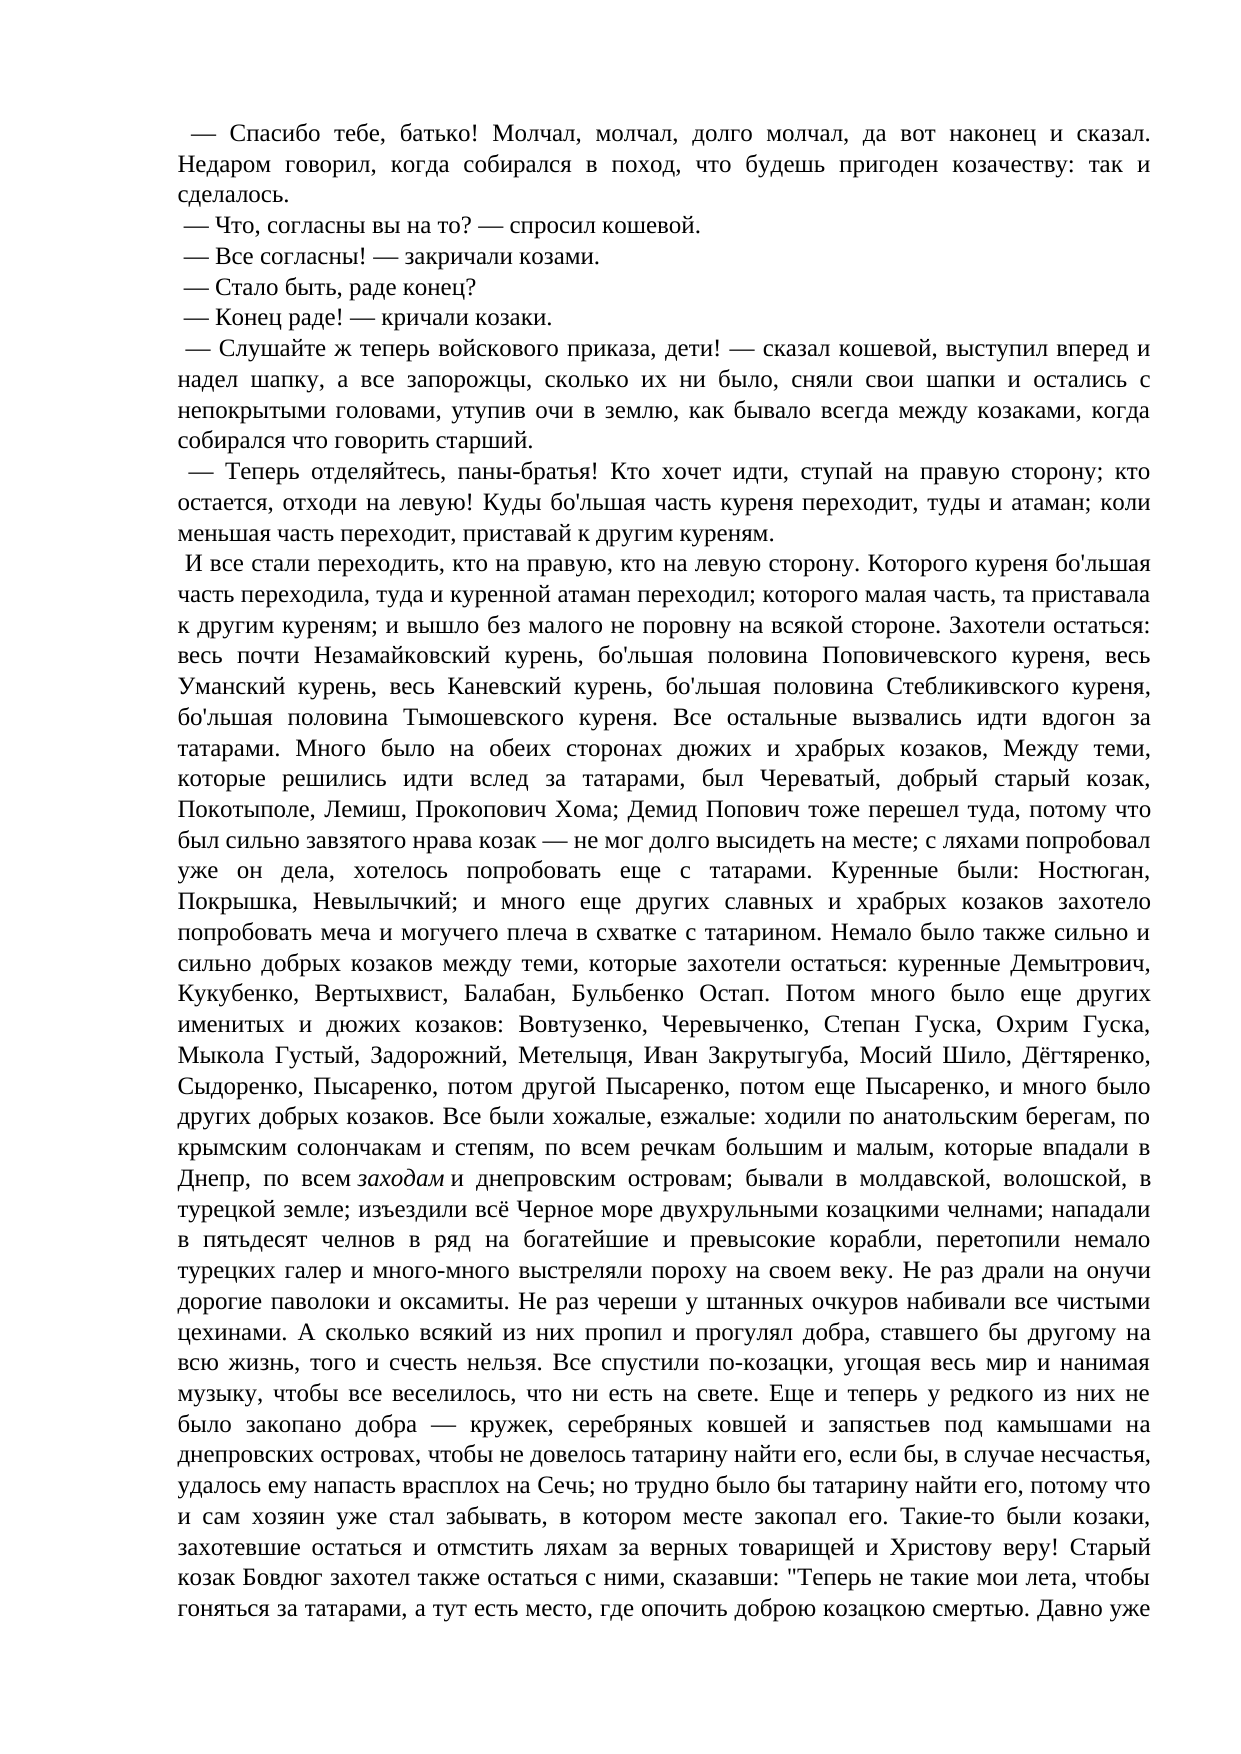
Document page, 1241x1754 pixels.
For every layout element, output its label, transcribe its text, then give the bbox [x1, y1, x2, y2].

text И все стали переходить, кто на правую, кто на левую сторону. Которого куреня бо'льшая часть переходила, туда и куренной атаман переходил; которого малая часть, та приставала к другим куреням; и вышло без малого не поровну на всякой стороне. Захотели остаться: весь почти Незамайковский курень, бо'льшая половина Поповичевского куреня, весь Уманский курень, весь Каневский курень, бо'льшая половина Стебликивского куреня, бо'льшая половина Тымошевского куреня. Все остальные вызвались идти вдогон за татарами. Много было на обеих сторонах дюжих и храбрых козаков, Между теми, которые решились идти вслед за татарами, был Череватый, добрый старый козак, Покотыполе, Лемиш, Прокопович Хома; Демид Попович тоже перешел туда, потому что был сильно завзятого нрава козак — не мог долго высидеть на месте; с ляхами попробовал уже он дела, хотелось попробовать еще с татарами. Куренные были: Ностюган, Покрышка, Невылычкий; и много еще других славных и храбрых козаков захотело попробовать меча и могучего плеча в схватке с татарином. Немало было также сильно и сильно добрых козаков между теми, которые захотели остаться: куренные Демытрович, Кукубенко, Вертыхвист, Балабан, Бульбенко Остап. Потом много было еще других именитых и дюжих козаков: Вовтузенко, Черевыченко, Степан Гуска, Охрим Гуска, Мыкола Густый, Задорожний, Метелыця, Иван Закрутыгуба, Мосий Шило, Дёгтяренко, Сыдоренко, Пысаренко, потом другой Пысаренко, потом еще Пысаренко, и много было других добрых козаков. Все были хожалые, езжалые: ходили по анатольским берегам, по крымским солончакам и степям, по всем речкам большим и малым, которые впадали в Днепр, по всем заходам и днепровским островам; бывали в молдавской, волошской, в турецкой земле; изъездили всё Черное море двухрульными козацкими челнами; нападали в пятьдесят челнов в ряд на богатейшие и превысокие корабли, перетопили немало турецких галер и много-много выстреляли пороху на своем веку. Не раз драли на онучи дорогие паволоки и оксамиты. Не раз череши у штанных очкуров набивали все чистыми цехинами. А сколько всякий из них пропил и прогулял добра, ставшего бы другому на всю жизнь, того и счесть нельзя. Все спустили по-козацки, угощая весь мир и нанимая музыку, чтобы все веселилось, что ни есть на свете. Еще и теперь у редкого из них не было закопано добра — кружек, серебряных ковшей и запястьев под камышами на днепровских островах, чтобы не довелось татарину найти его, если бы, в случае несчастья, удалось ему напасть врасплох на Сечь; но трудно было бы татарину найти его, потому что и сам хозяин уже стал забывать, в котором месте закопал его. Такие-то были козаки, захотевшие остаться и отмстить ляхам за верных товарищей и Христову веру! Старый козак Бовдюг захотел также остаться с ними, сказавши: "Теперь не такие мои лета, чтобы гоняться за татарами, а тут есть место, где опочить доброю козацкою смертью. Давно уже [177, 548, 1152, 1622]
text — Слушайте ж теперь войскового приказа, дети! — сказал кошевой, выступил вперед и надел шапку, а все запорожцы, сколько их ни было, сняли свои шапки и остались с непокрытыми головами, утупив очи в землю, как бывало всегда между козаками, когда собирался что говорить старший. [177, 333, 1152, 454]
text — Все согласны! — закричали козами. [177, 241, 1152, 270]
text — Спасибо тебе, батько! Молчал, молчал, долго молчал, да вот наконец и сказал. Недаром говорил, когда собирался в поход, что будешь пригоден козачеству: так и сделалось. [177, 118, 1152, 208]
text — Конец раде! — кричали козаки. [177, 302, 1152, 331]
text — Стало быть, раде конец? [177, 272, 1152, 301]
text — Что, согласны вы на то? — спросил кошевой. [177, 210, 1152, 239]
text — Теперь отделяйтесь, паны-братья! Кто хочет идти, ступай на правую сторону; кто остается, отходи на левую! Куды бо'льшая часть куреня переходит, туды и атаман; коли меньшая часть переходит, приставай к другим куреням. [177, 456, 1152, 546]
